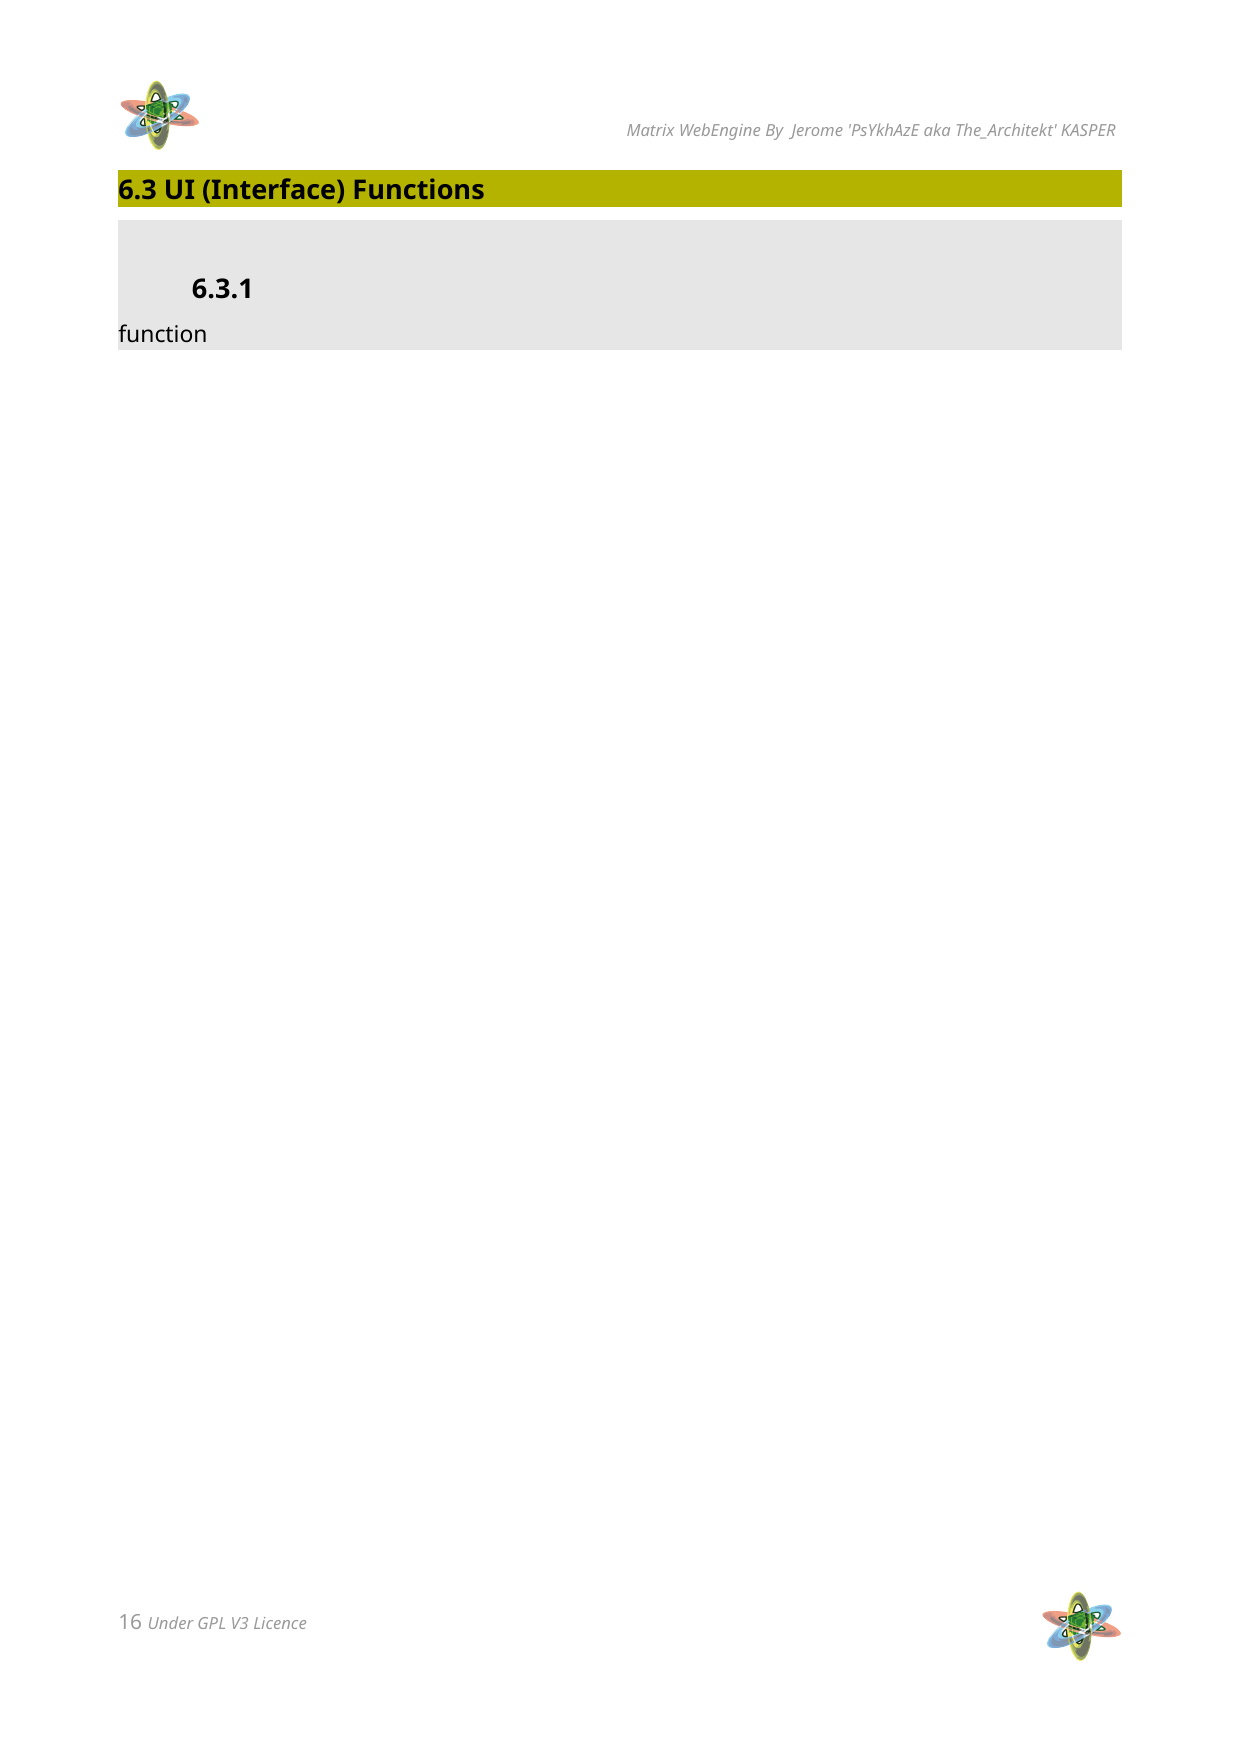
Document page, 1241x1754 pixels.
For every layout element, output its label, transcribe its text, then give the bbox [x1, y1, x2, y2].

picture [120, 76, 200, 154]
text 6.3 UI (Interface) Functions [118, 170, 1122, 207]
picture [1042, 1587, 1122, 1665]
text 6.3.1 [118, 269, 1122, 306]
text function [118, 318, 1122, 350]
